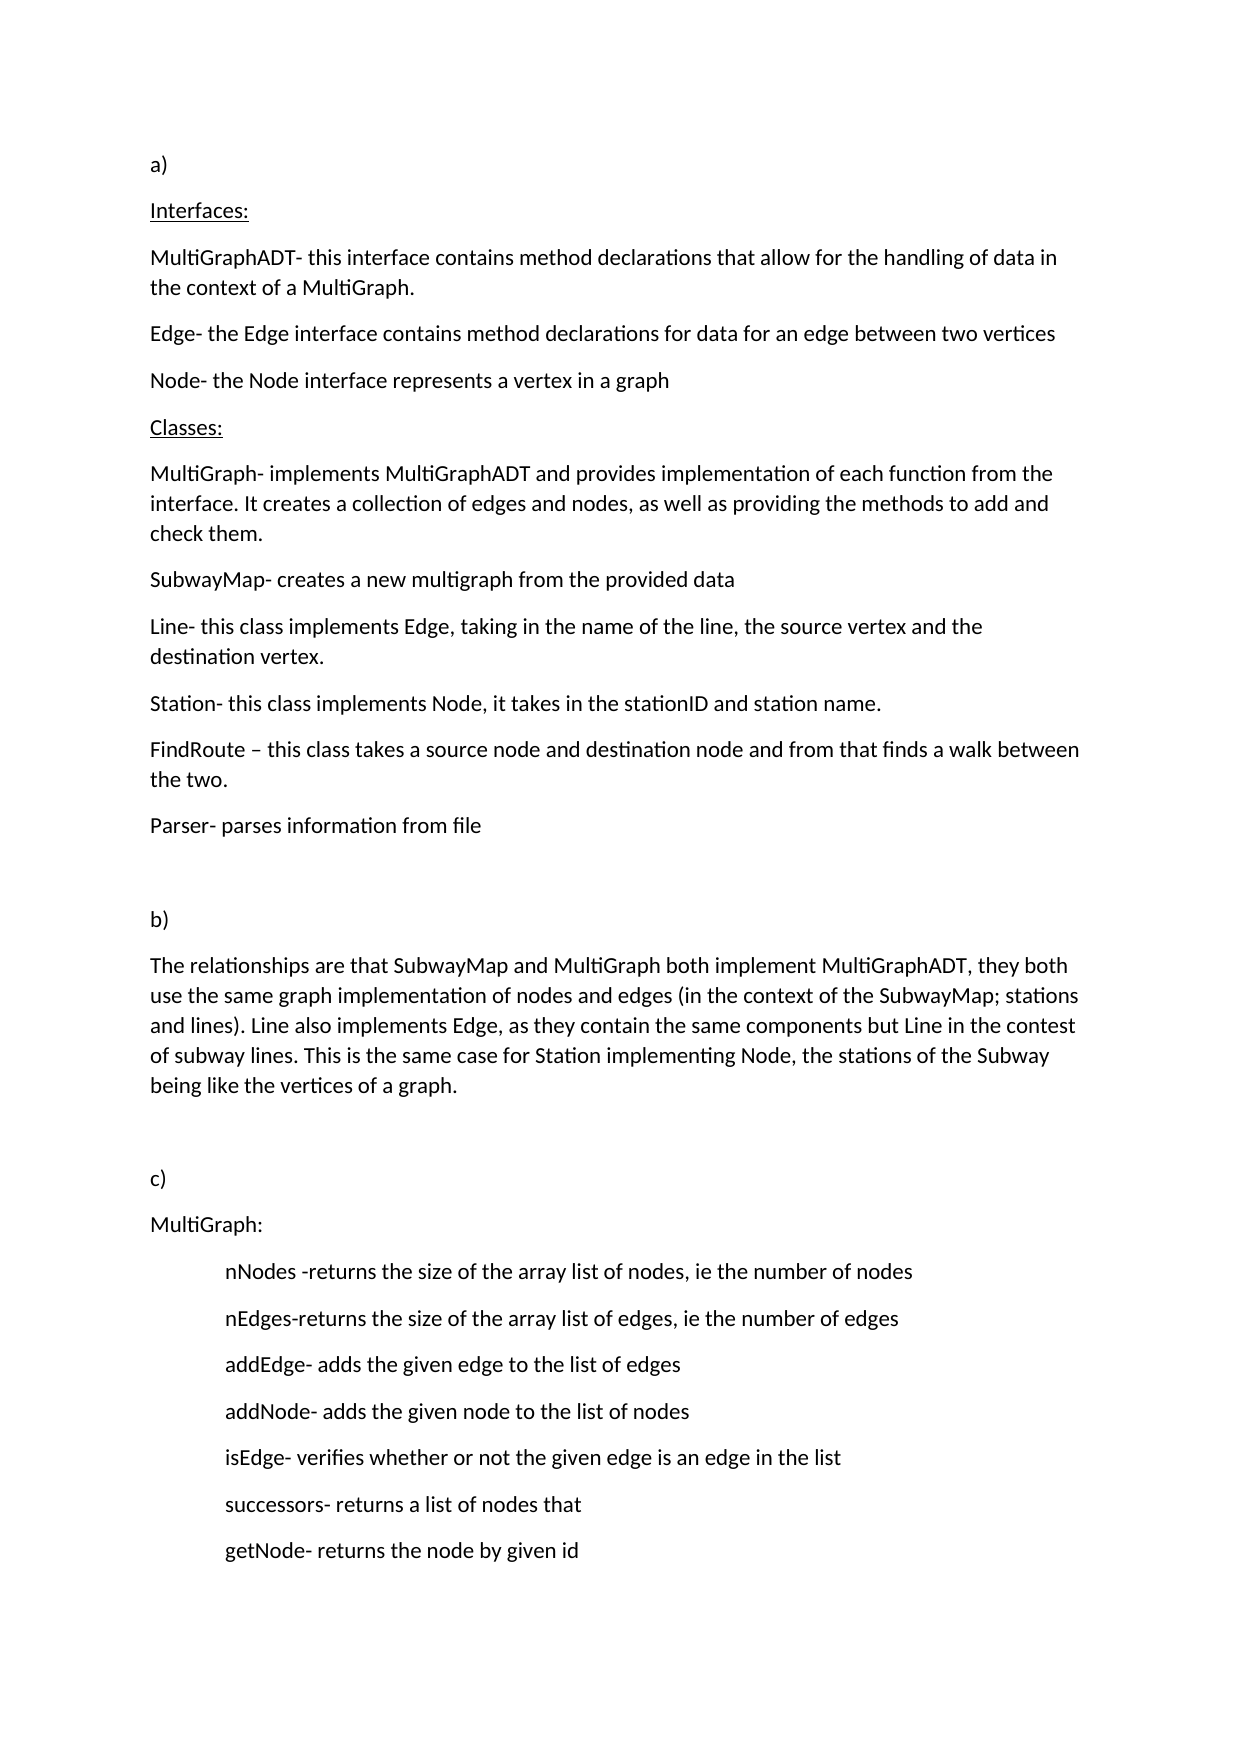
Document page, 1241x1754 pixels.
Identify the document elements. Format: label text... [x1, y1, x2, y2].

text nNodes -returns the size of the array list of nodes, ie the number of nodes [150, 1257, 1090, 1285]
text a) [150, 150, 1090, 178]
text nEdges-returns the size of the array list of edges, ie the number of edges [150, 1304, 1090, 1332]
text MultiGraph- implements MultiGraphADT and provides implementation of each function from the interface. It creates a collection of edges and nodes, as well as providing the methods to add and check them. [150, 459, 1090, 547]
text getNode- returns the node by given id [150, 1537, 1090, 1564]
text Parser- parses information from file [150, 812, 1090, 840]
text MultiGraph: [150, 1211, 1090, 1239]
text SubwayMap- creates a new multigraph from the provided data [150, 566, 1090, 594]
text Station- this class implements Node, it takes in the stationID and station name. [150, 689, 1090, 717]
text isEdge- verifies whether or not the given edge is an edge in the list [150, 1443, 1090, 1471]
text Node- the Node interface represents a vertex in a graph [150, 366, 1090, 394]
text addEdge- adds the given edge to the list of edges [150, 1350, 1090, 1378]
text addNode- adds the given node to the list of nodes [150, 1397, 1090, 1425]
text Edge- the Edge interface contains method declarations for data for an edge between two vertices [150, 319, 1090, 348]
text The relationships are that SubwayMap and MultiGraph both implement MultiGraphADT, they both use the same graph implementation of nodes and edges (in the context of the SubwayMap; stations and lines). Line also implements Edge, as they contain the same components but Line in the contest of subway lines. This is the same case for Station implementing Node, the stations of the Subway being like the vertices of a graph. [150, 951, 1090, 1099]
text b) [150, 905, 1090, 933]
text Classes: [150, 413, 1090, 441]
text MultiGraphADT- this interface contains method declarations that allow for the handling of data in the context of a MultiGraph. [150, 243, 1090, 301]
text Line- this class implements Edge, taking in the name of the line, the source vertex and the destination vertex. [150, 612, 1090, 670]
text FindRoute – this class takes a source node and destination node and from that finds a walk between the two. [150, 735, 1090, 793]
text c) [150, 1164, 1090, 1192]
text Interfaces: [150, 197, 1090, 224]
text successors- returns a list of nodes that [150, 1490, 1090, 1518]
